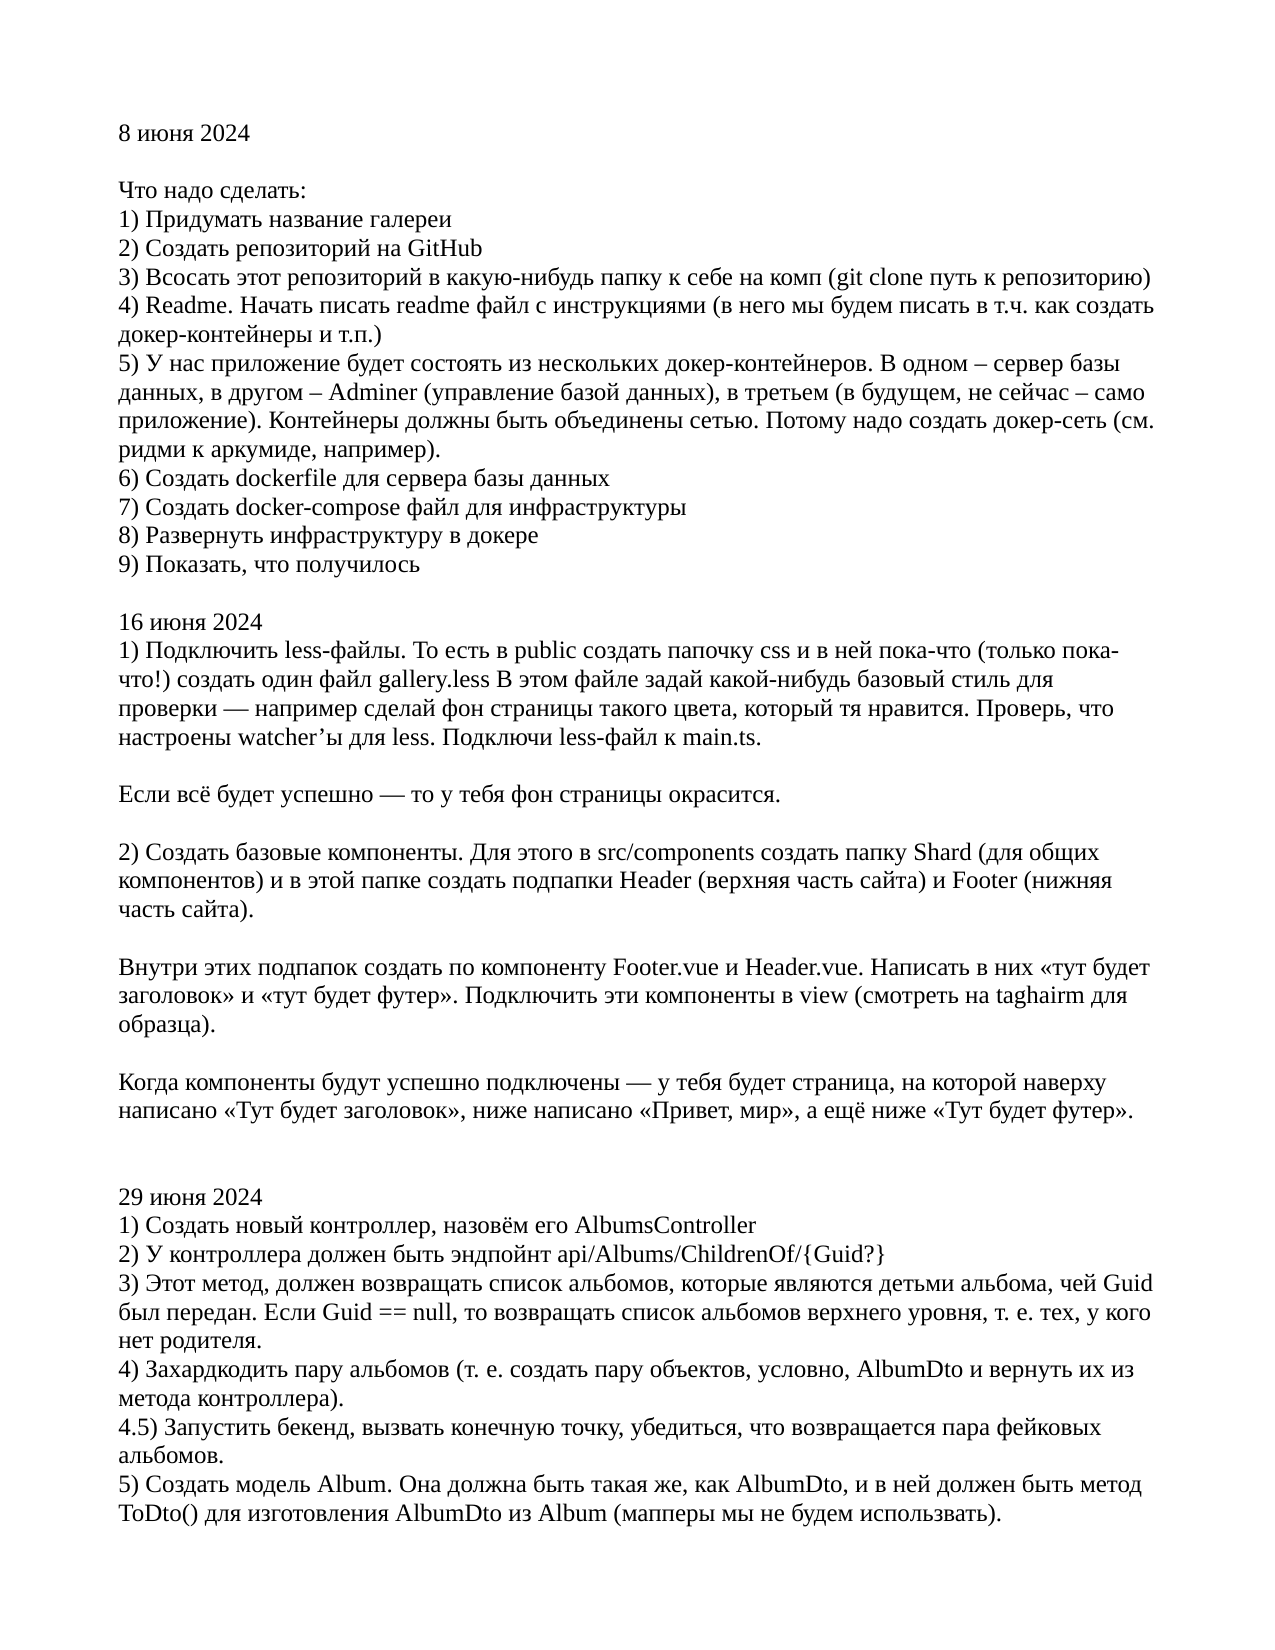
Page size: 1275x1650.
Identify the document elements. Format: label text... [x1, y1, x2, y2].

text 1) Подключить less-файлы. То есть в public создать папочку css и в ней пока-что (только пока-что!) создать один файл gallery.less В этом файле задай какой-нибудь базовый стиль для проверки — например сделай фон страницы такого цвета, который тя нравится. Проверь, что настроены watcher’ы для less. Подключи less-файл к main.ts. [118, 636, 1157, 751]
text 29 июня 2024 [118, 1182, 1157, 1211]
text 5) Создать модель Album. Она должна быть такая же, как AlbumDto, и в ней должен быть метод ToDto() для изготовления AlbumDto из Album (мапперы мы не будем использвать). [118, 1469, 1157, 1527]
text 4) Readme. Начать писать readme файл с инструкциями (в него мы будем писать в т.ч. как создать докер-контейнеры и т.п.) [118, 291, 1157, 348]
text Внутри этих подпапок создать по компоненту Footer.vue и Header.vue. Написать в них «тут будет заголовок» и «тут будет футер». Подключить эти компоненты в view (смотреть на taghairm для образца). [118, 952, 1157, 1038]
text 5) У нас приложение будет состоять из нескольких докер-контейнеров. В одном – сервер базы данных, в другом – Adminer (управление базой данных), в третьем (в будущем, не сейчас – само приложение). Контейнеры должны быть объединены сетью. Потому надо создать докер-сеть (см. ридми к аркумиде, например). [118, 348, 1157, 463]
text 9) Показать, что получилось [118, 549, 1157, 578]
text 3) Этот метод, должен возвращать список альбомов, которые являются детьми альбома, чей Guid был передан. Если Guid == null, то возвращать список альбомов верхнего уровня, т. е. тех, у кого нет родителя. [118, 1268, 1157, 1354]
text 16 июня 2024 [118, 607, 1157, 636]
text 7) Создать docker-compose файл для инфраструктуры [118, 492, 1157, 521]
text 6) Создать dockerfile для сервера базы данных [118, 463, 1157, 492]
text 2) Создать базовые компоненты. Для этого в src/components создать папку Shard (для общих компонентов) и в этой папке создать подпапки Header (верхняя часть сайта) и Footer (нижняя часть сайта). [118, 837, 1157, 923]
text Когда компоненты будут успешно подключены — у тебя будет страница, на которой наверху написано «Тут будет заголовок», ниже написано «Привет, мир», а ещё ниже «Тут будет футер». [118, 1067, 1157, 1124]
text Что надо сделать: [118, 176, 1157, 204]
text 8) Развернуть инфраструктуру в докере [118, 521, 1157, 549]
text 4) Захардкодить пару альбомов (т. е. создать пару объектов, условно, AlbumDto и вернуть их из метода контроллера). [118, 1354, 1157, 1412]
text 1) Создать новый контроллер, назовём его AlbumsController [118, 1211, 1157, 1239]
text 3) Всосать этот репозиторий в какую-нибудь папку к себе на комп (git clone путь к репозиторию) [118, 262, 1157, 291]
text 2) Создать репозиторий на GitHub [118, 233, 1157, 262]
text Если всё будет успешно — то у тебя фон страницы окрасится. [118, 779, 1157, 808]
text 2) У контроллера должен быть эндпойнт api/Albums/ChildrenOf/{Guid?} [118, 1239, 1157, 1268]
text 1) Придумать название галереи [118, 204, 1157, 233]
text 8 июня 2024 [118, 118, 1157, 147]
text 4.5) Запустить бекенд, вызвать конечную точку, убедиться, что возвращается пара фейковых альбомов. [118, 1412, 1157, 1469]
